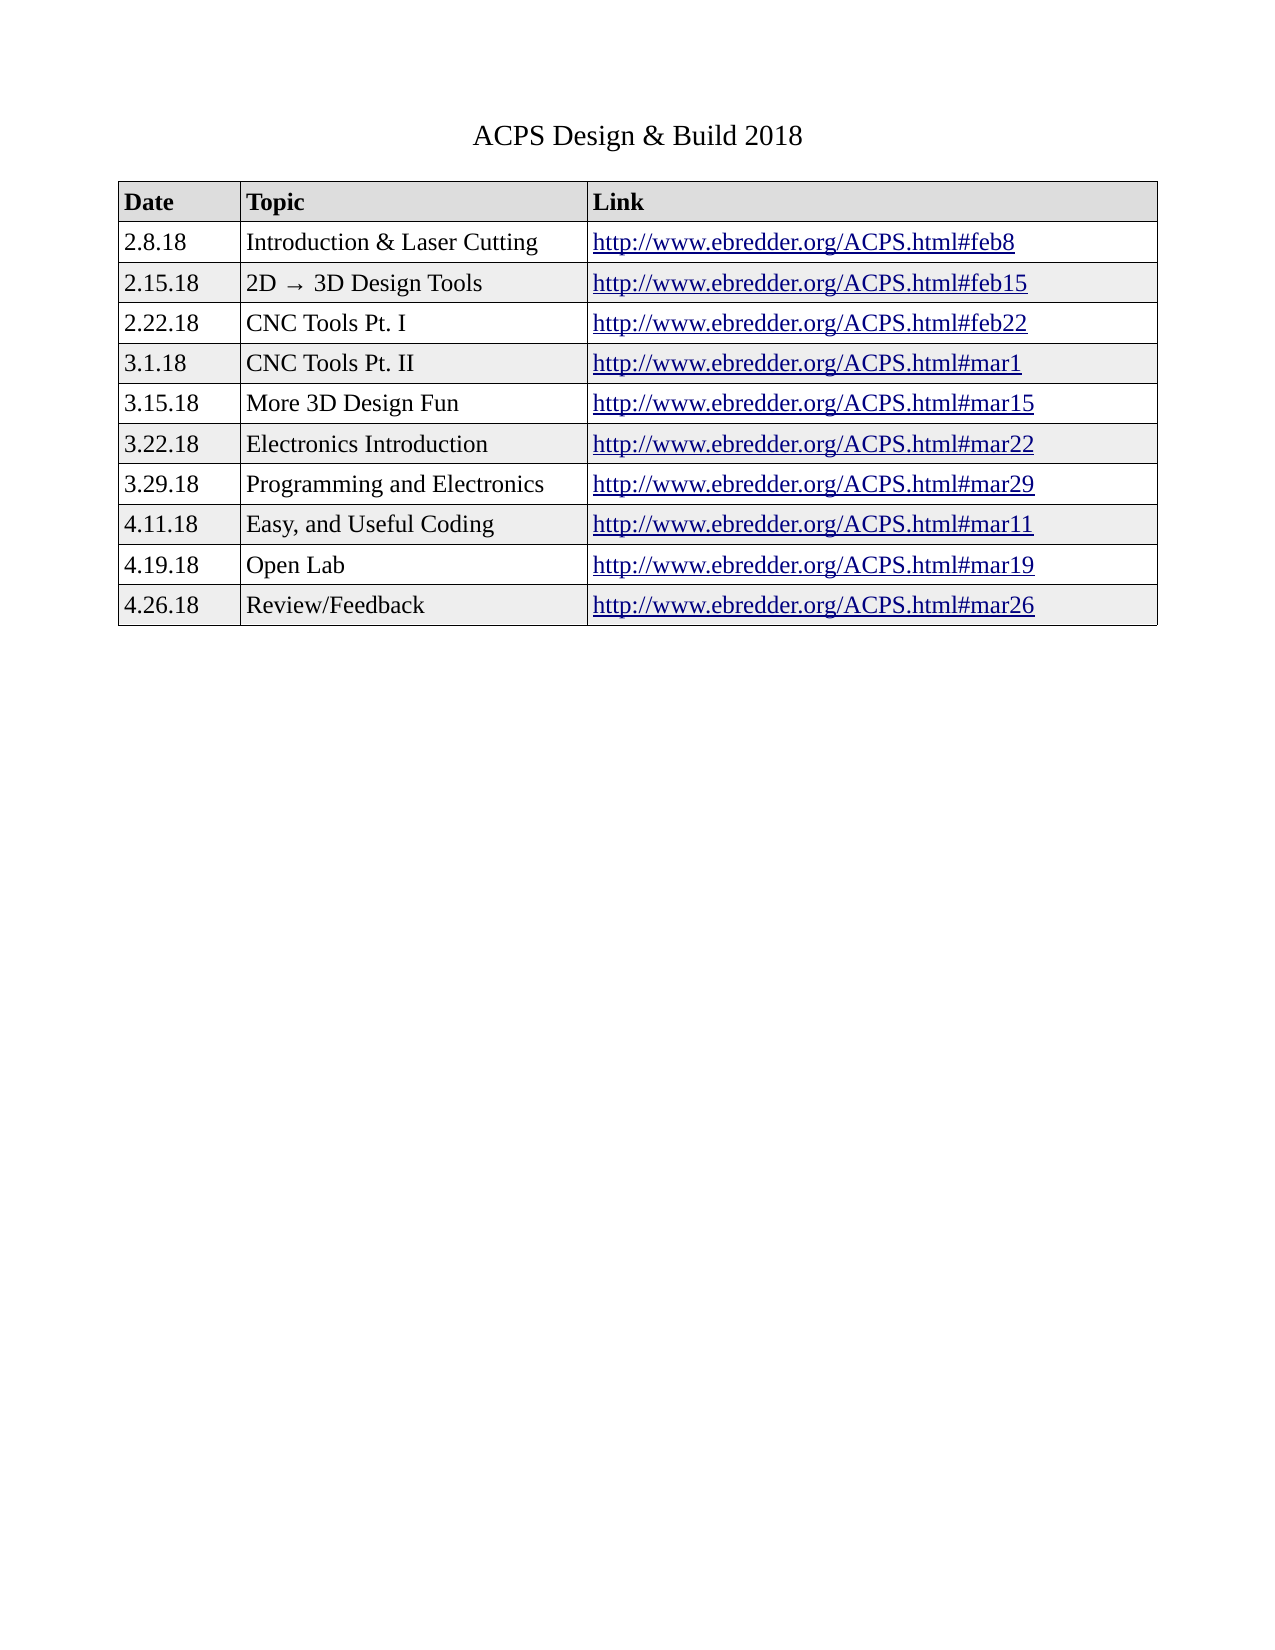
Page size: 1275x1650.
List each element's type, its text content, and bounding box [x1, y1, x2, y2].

table_cell http://www.ebredder.org/ACPS.html#mar22 [588, 424, 1157, 463]
table_cell http://www.ebredder.org/ACPS.html#mar15 [588, 384, 1157, 423]
table_cell 2D → 3D Design Tools [241, 263, 587, 302]
table_cell 3.1.18 [119, 344, 240, 383]
table_cell CNC Tools Pt. I [241, 303, 587, 342]
table_cell http://www.ebredder.org/ACPS.html#mar1 [588, 344, 1157, 383]
table_cell 2.22.18 [119, 303, 240, 342]
table_cell 4.26.18 [119, 585, 240, 624]
table_header Topic [241, 182, 587, 221]
table_cell Introduction & Laser Cutting [241, 222, 587, 262]
table_cell 4.11.18 [119, 505, 240, 544]
table_cell 3.22.18 [119, 424, 240, 463]
table_cell http://www.ebredder.org/ACPS.html#feb22 [588, 303, 1157, 342]
table_cell http://www.ebredder.org/ACPS.html#feb8 [588, 222, 1157, 262]
table_header Date [119, 182, 240, 221]
table_cell 3.29.18 [119, 464, 240, 504]
table_cell http://www.ebredder.org/ACPS.html#feb15 [588, 263, 1157, 302]
table_cell Easy, and Useful Coding [241, 505, 587, 544]
table_cell http://www.ebredder.org/ACPS.html#mar11 [588, 505, 1157, 544]
table_header Link [588, 182, 1157, 221]
table_cell 2.15.18 [119, 263, 240, 302]
table_cell More 3D Design Fun [241, 384, 587, 423]
table_cell CNC Tools Pt. II [241, 344, 587, 383]
table_cell http://www.ebredder.org/ACPS.html#mar29 [588, 464, 1157, 504]
table_cell 2.8.18 [119, 222, 240, 262]
table_cell Open Lab [241, 545, 587, 584]
table_cell http://www.ebredder.org/ACPS.html#mar26 [588, 585, 1157, 624]
table_cell 3.15.18 [119, 384, 240, 423]
table_cell Programming and Electronics [241, 464, 587, 504]
table_cell http://www.ebredder.org/ACPS.html#mar19 [588, 545, 1157, 584]
table_cell Electronics Introduction [241, 424, 587, 463]
table_cell 4.19.18 [119, 545, 240, 584]
table_cell Review/Feedback [241, 585, 587, 624]
